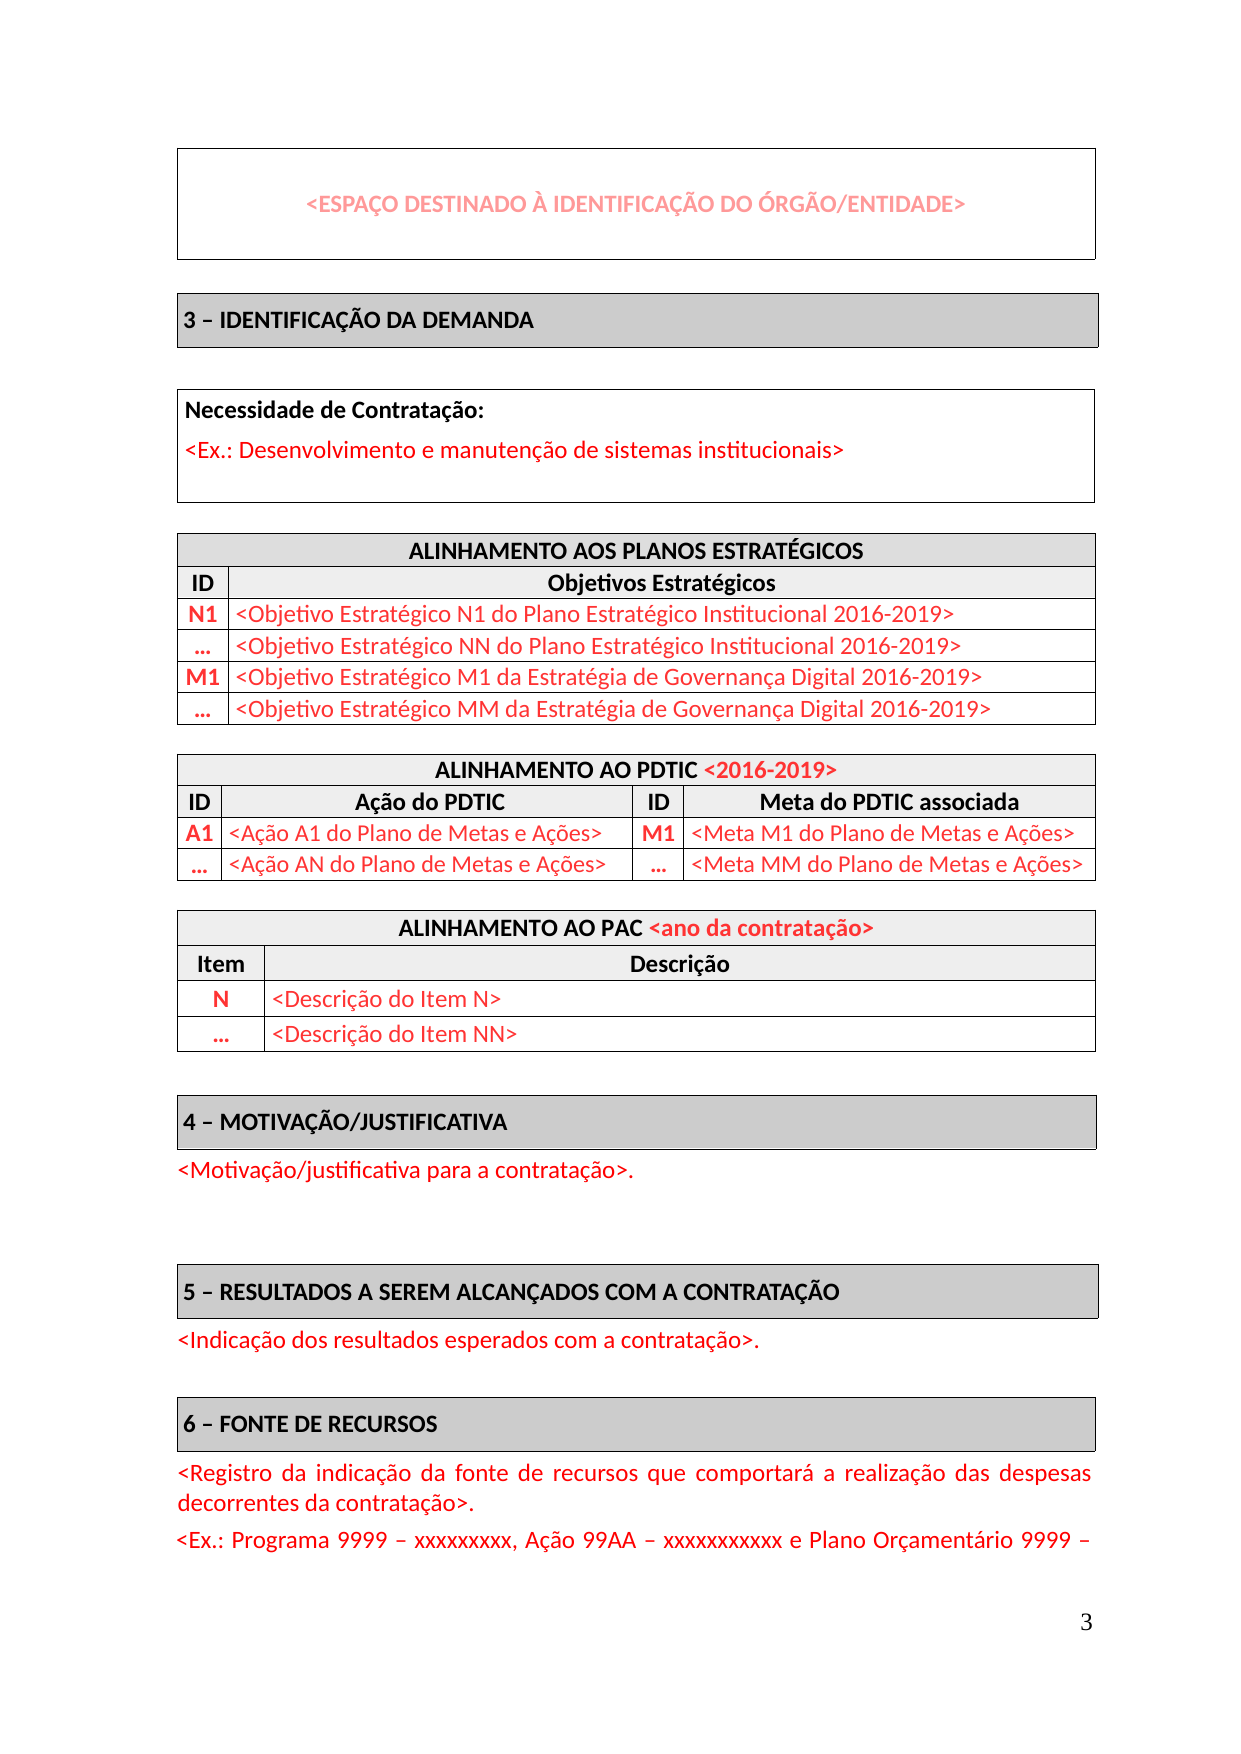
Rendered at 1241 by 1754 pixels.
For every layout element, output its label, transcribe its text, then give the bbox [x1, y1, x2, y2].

table_cell ID [178, 567, 228, 597]
table_cell <Objetivo Estratégico N1 do Plano Estratégico Institucional 2016-2019> [229, 599, 1095, 629]
table_cell <Objetivo Estratégico MM da Estratégia de Governança Digital 2016-2019> [229, 693, 1095, 724]
table_cell <Descrição do Item N> [265, 981, 1095, 1016]
table_cell A1 [178, 818, 221, 848]
table_cell M1 [178, 662, 228, 692]
table_cell Descrição [265, 946, 1095, 980]
table_header 5 – RESULTADOS A SEREM ALCANÇADOS COM A CONTRATAÇÃO [178, 1265, 1098, 1318]
table_cell <Meta MM do Plano de Metas e Ações> [684, 849, 1095, 880]
text <Registro da indicação da fonte de recursos que comportará a realização das despesas decorrentes da contratação>. [177, 1457, 1093, 1518]
table_header ALINHAMENTO AO PDTIC <2016-2019> [178, 755, 1095, 785]
table_cell N1 [178, 599, 228, 629]
table_header 3 – IDENTIFICAÇÃO DA DEMANDA [178, 294, 1098, 347]
table_cell … [178, 630, 228, 661]
text <Indicação dos resultados esperados com a contratação>. [177, 1324, 1093, 1354]
table_cell ID [633, 786, 683, 817]
table_header 6 – FONTE DE RECURSOS [178, 1398, 1095, 1451]
table_cell N [178, 981, 264, 1016]
table_cell … [178, 693, 228, 724]
table_cell Meta do PDTIC associada [684, 786, 1095, 817]
table_cell <Objetivo Estratégico NN do Plano Estratégico Institucional 2016-2019> [229, 630, 1095, 661]
table_cell <Meta M1 do Plano de Metas e Ações> [684, 818, 1095, 848]
table_cell … [178, 1017, 264, 1051]
table_cell ID [178, 786, 221, 817]
table_header Necessidade de Contratação: <Ex.: Desenvolvimento e manutenção de sistemas institucionais> [178, 390, 1094, 502]
table_cell <Objetivo Estratégico M1 da Estratégia de Governança Digital 2016-2019> [229, 662, 1095, 692]
table_header ALINHAMENTO AOS PLANOS ESTRATÉGICOS [178, 534, 1095, 566]
table_cell … [633, 849, 683, 880]
table_cell <Ação AN do Plano de Metas e Ações> [222, 849, 632, 880]
table_cell <Ação A1 do Plano de Metas e Ações> [222, 818, 632, 848]
table_cell M1 [633, 818, 683, 848]
table_cell … [178, 849, 221, 880]
table_header 4 – MOTIVAÇÃO/JUSTIFICATIVA [178, 1096, 1096, 1148]
text <Ex.: Programa 9999 – xxxxxxxxx, Ação 99AA – xxxxxxxxxxx e Plano Orçamentário 9999 – [176, 1524, 1093, 1554]
table_cell Item [178, 946, 264, 980]
table_cell Ação do PDTIC [222, 786, 632, 817]
table_cell Objetivos Estratégicos [229, 567, 1095, 597]
table_cell <Descrição do Item NN> [265, 1017, 1095, 1051]
text <Motivação/justificativa para a contratação>. [177, 1154, 1093, 1185]
table_header ALINHAMENTO AO PAC <ano da contratação> [178, 911, 1095, 945]
